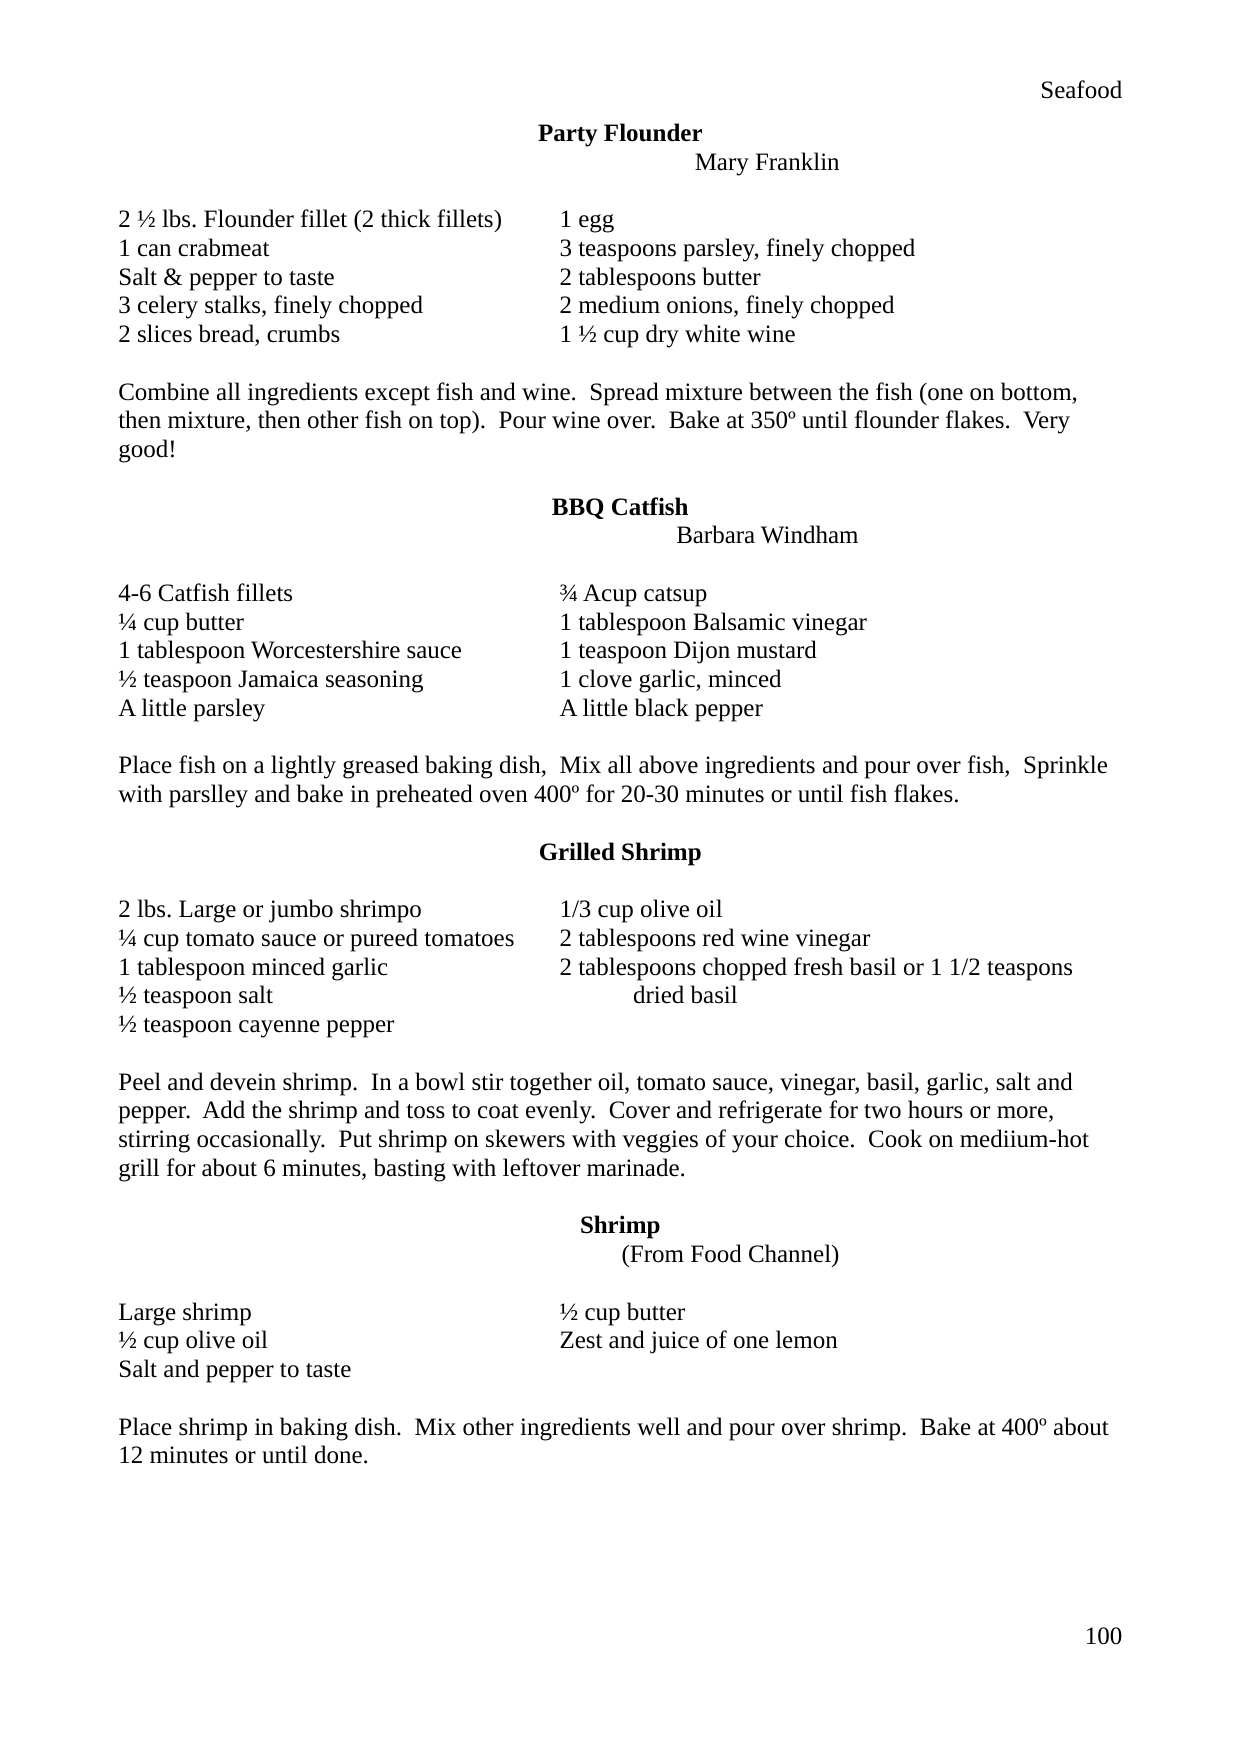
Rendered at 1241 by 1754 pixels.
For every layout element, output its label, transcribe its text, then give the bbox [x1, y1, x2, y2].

text Grilled Shrimp [118, 837, 1122, 866]
text 2 slices bread, crumbs 1 ½ cup dry white wine [118, 319, 1122, 348]
text ½ teaspoon cayenne pepper [118, 1009, 1122, 1038]
text Mary Franklin [118, 147, 1122, 176]
text ¼ cup butter 1 tablespoon Balsamic vinegar [118, 607, 1122, 636]
text ½ teaspoon Jamaica seasoning 1 clove garlic, minced [118, 664, 1122, 693]
text Combine all ingredients except fish and wine. Spread mixture between the fish (one on bottom, then mixture, then other fish on top). Pour wine over. Bake at 350º until flounder flakes. Very good! [118, 377, 1122, 463]
text 1 can crabmeat 3 teaspoons parsley, finely chopped [118, 233, 1122, 262]
text BBQ Catfish [118, 492, 1122, 521]
text Place shrimp in baking dish. Mix other ingredients well and pour over shrimp. Bake at 400º about 12 minutes or until done. [118, 1412, 1122, 1469]
text ¼ cup tomato sauce or pureed tomatoes 2 tablespoons red wine vinegar [118, 923, 1122, 952]
text Salt & pepper to taste 2 tablespoons butter [118, 262, 1122, 291]
text Barbara Windham [118, 521, 1122, 549]
text Peel and devein shrimp. In a bowl stir together oil, tomato sauce, vinegar, basil, garlic, salt and pepper. Add the shrimp and toss to coat evenly. Cover and refrigerate for two hours or more, stirring occasionally. Put shrimp on skewers with veggies of your choice. Cook on mediium-hot grill for about 6 minutes, basting with leftover marinade. [118, 1067, 1122, 1182]
text Shrimp [118, 1211, 1122, 1239]
text 2 ½ lbs. Flounder fillet (2 thick fillets) 1 egg [118, 204, 1122, 233]
text 1 tablespoon minced garlic 2 tablespoons chopped fresh basil or 1 1/2 teaspons [118, 952, 1122, 981]
text A little parsley A little black pepper [118, 693, 1122, 722]
text 1 tablespoon Worcestershire sauce 1 teaspoon Dijon mustard [118, 636, 1122, 664]
text ½ cup olive oil Zest and juice of one lemon [118, 1326, 1122, 1354]
text Salt and pepper to taste [118, 1354, 1122, 1383]
text Party Flounder [118, 118, 1122, 147]
text 3 celery stalks, finely chopped 2 medium onions, finely chopped [118, 291, 1122, 319]
text 2 lbs. Large or jumbo shrimpo 1/3 cup olive oil [118, 894, 1122, 923]
text (From Food Channel) [118, 1239, 1122, 1268]
text 4-6 Catfish fillets ¾ Acup catsup [118, 578, 1122, 607]
text Large shrimp ½ cup butter [118, 1297, 1122, 1326]
text Place fish on a lightly greased baking dish, Mix all above ingredients and pour over fish, Sprinkle with parslley and bake in preheated oven 400º for 20-30 minutes or until fish flakes. [118, 751, 1122, 808]
text ½ teaspoon salt dried basil [118, 981, 1122, 1009]
